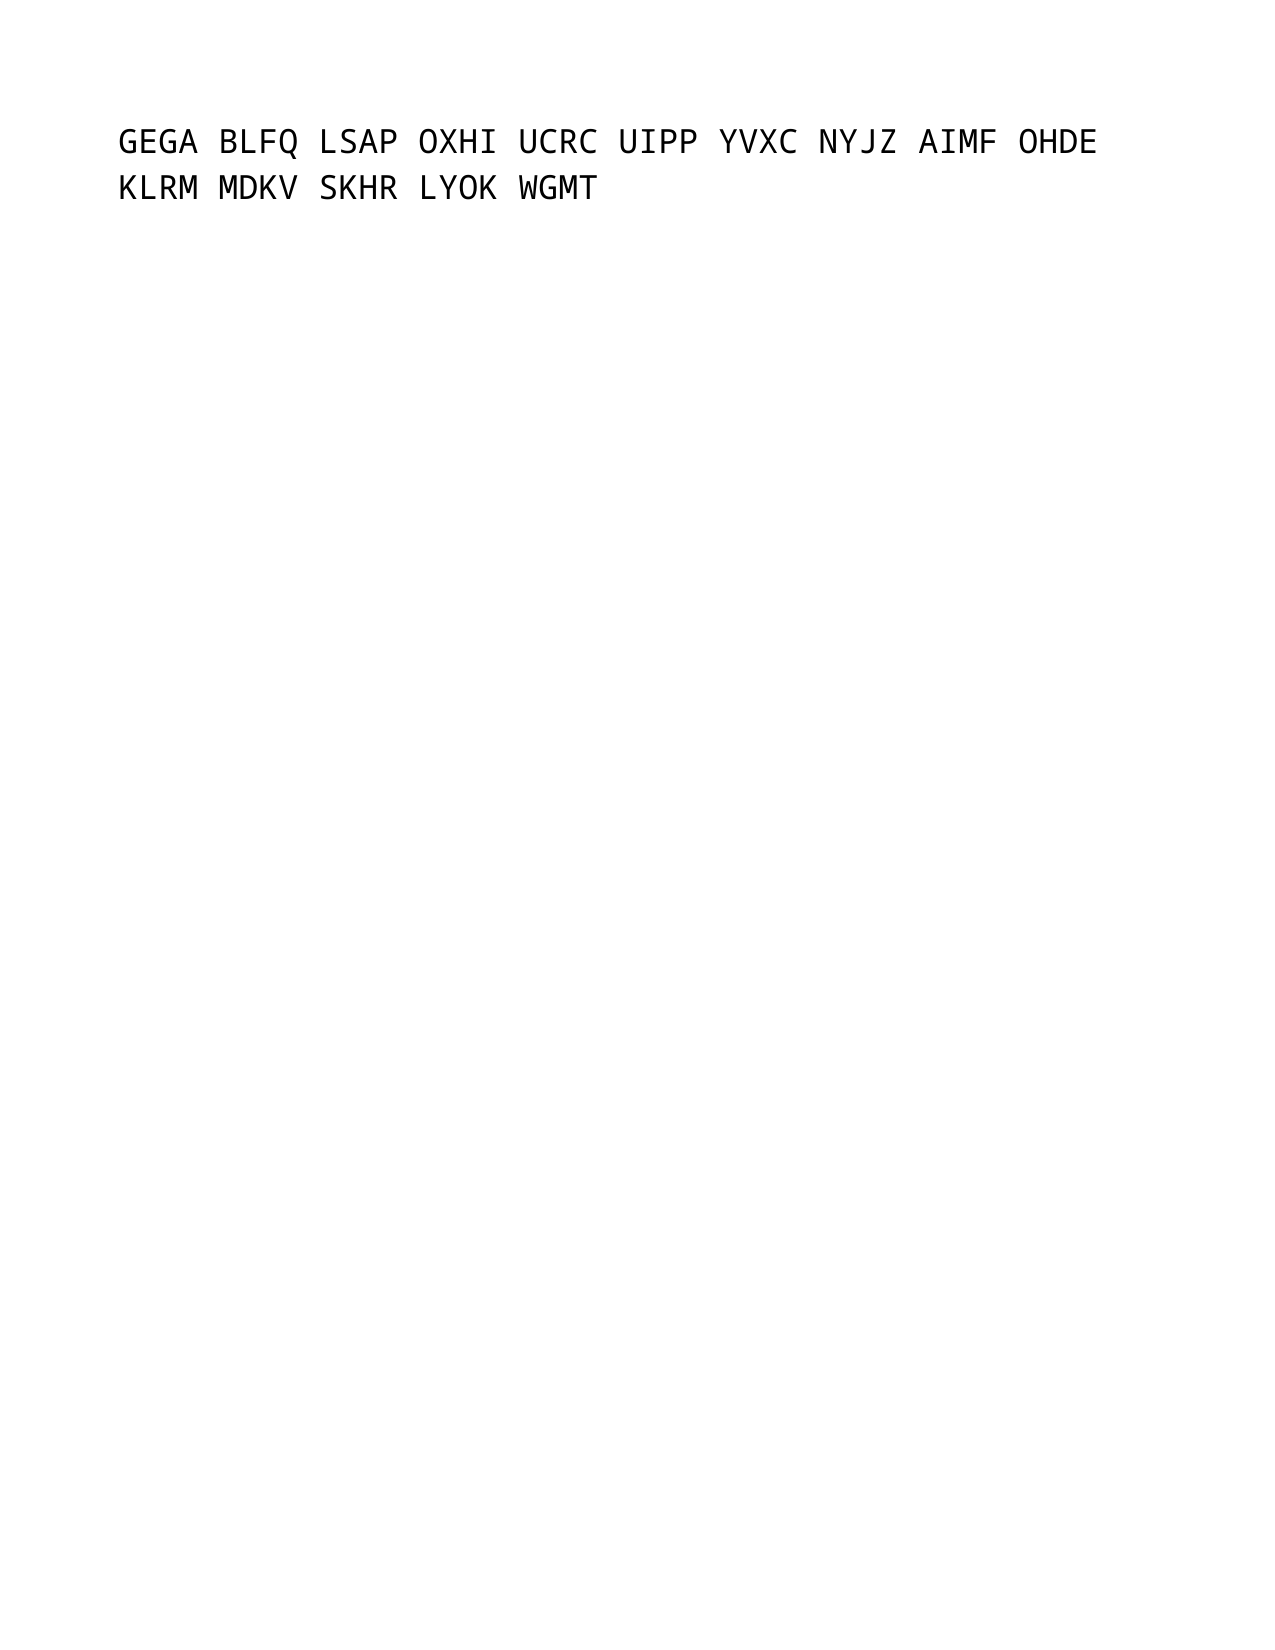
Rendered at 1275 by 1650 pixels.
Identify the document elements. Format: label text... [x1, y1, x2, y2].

text GEGA BLFQ LSAP OXHI UCRC UIPP YVXC NYJZ AIMF OHDE KLRM MDKV SKHR LYOK WGMT [118, 118, 1157, 209]
